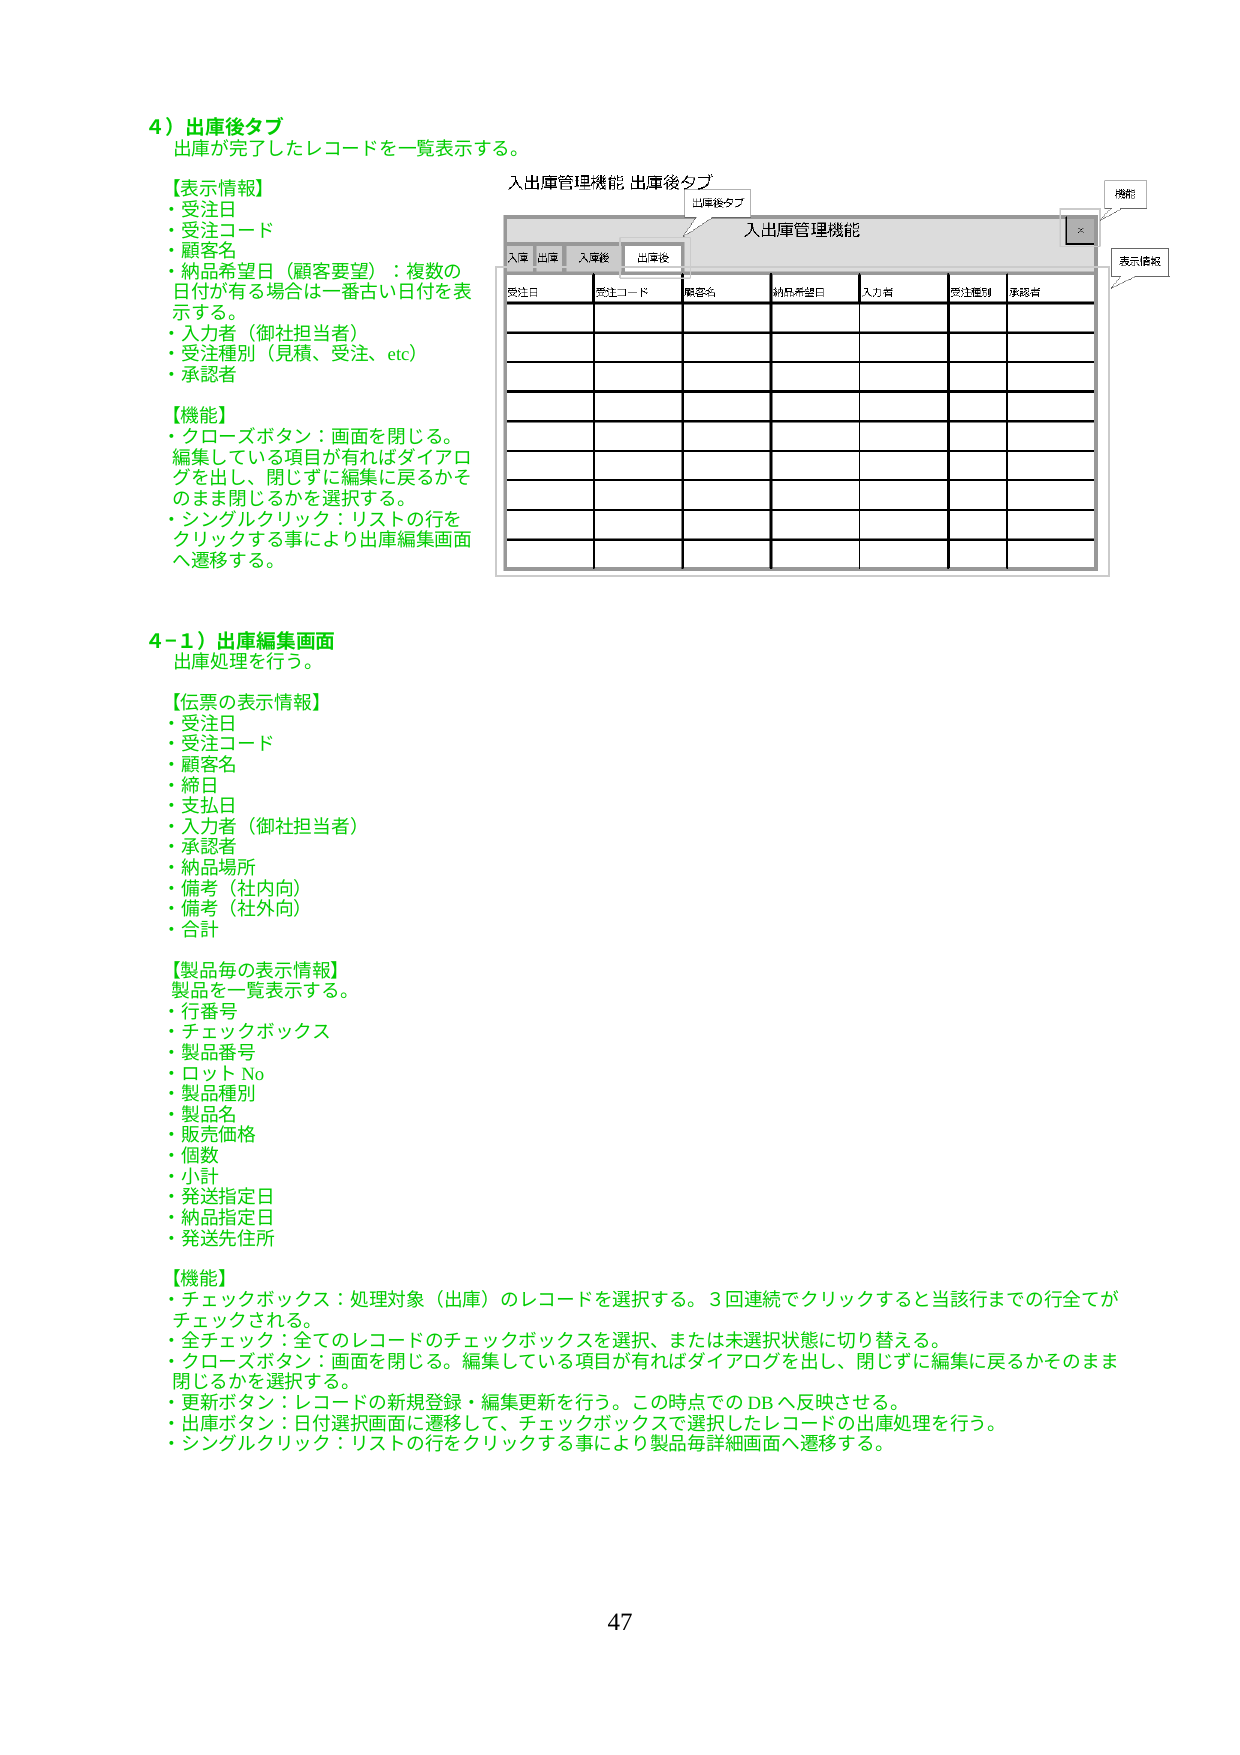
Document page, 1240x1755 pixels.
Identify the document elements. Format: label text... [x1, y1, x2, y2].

text ・シングルクリック：リストの行をクリックする事により出庫編集画面へ遷移する。 [162, 509, 476, 571]
text ・ロットNo [162, 1063, 1121, 1084]
text ・発送先住所 [162, 1228, 1121, 1249]
text ・発送指定日 [162, 1187, 1121, 1208]
text ・受注日 [162, 714, 1121, 734]
text ・受注コード [162, 221, 476, 241]
text ・個数 [162, 1146, 1121, 1167]
text ・小計 [162, 1167, 1121, 1187]
text ・受注コード [162, 734, 1121, 755]
text ・製品種別 [162, 1084, 1121, 1105]
text ・行番号 [163, 1002, 1121, 1022]
text ・クローズボタン：画面を閉じる。編集している項目が有ればダイアログを出し、閉じずに編集に戻るかそのまま閉じるかを選択する。 [162, 427, 476, 509]
text ・販売価格 [162, 1125, 1121, 1146]
text ・製品番号 [162, 1043, 1121, 1063]
text ・備考（社外向） [162, 899, 1121, 920]
text ・受注種別（見積、受注、etc） [162, 344, 476, 365]
text ・顧客名 [162, 241, 476, 262]
text ・合計 [162, 920, 1121, 941]
text ・支払日 [162, 796, 1121, 817]
text ・備考（社内向） [162, 879, 1121, 899]
text ・更新ボタン：レコードの新規登録・編集更新を行う。この時点でのDBへ反映させる。 [162, 1393, 1121, 1414]
text ・承認者 [162, 365, 476, 386]
text ・受注日 [162, 200, 476, 221]
picture [476, 174, 1189, 599]
text ・締日 [162, 776, 1121, 796]
text ・納品指定日 [162, 1208, 1121, 1228]
text ・顧客名 [162, 755, 1121, 776]
text 【機能】 [162, 1269, 1121, 1290]
text 出庫処理を行う。 [162, 653, 1121, 673]
text ・入力者（御社担当者） [162, 324, 476, 344]
text ・承認者 [162, 837, 1121, 858]
text 【表示情報】 [162, 179, 476, 200]
text ・クローズボタン：画面を閉じる。編集している項目が有ればダイアログを出し、閉じずに編集に戻るかそのまま閉じるかを選択する。 [162, 1352, 1121, 1393]
text ４）出庫後タブ [146, 118, 1121, 139]
text ・製品名 [162, 1105, 1121, 1125]
text ・納品希望日（顧客要望）：複数の日付が有る場合は一番古い日付を表示する。 [162, 262, 476, 324]
text ・シングルクリック：リストの行をクリックする事により製品毎詳細画面へ遷移する。 [162, 1434, 1121, 1455]
text 出庫が完了したレコードを一覧表示する。 [162, 139, 1121, 159]
text ・全チェック：全てのレコードのチェックボックスを選択、または未選択状態に切り替える。 [162, 1331, 1121, 1352]
text ・出庫ボタン：日付選択画面に遷移して、チェックボックスで選択したレコードの出庫処理を行う。 [162, 1414, 1121, 1434]
text ・チェックボックス：処理対象（出庫）のレコードを選択する。３回連続でクリックすると当該行までの行全てがチェックされる。 [163, 1290, 1121, 1331]
text 【機能】 [162, 406, 476, 427]
text ４−１）出庫編集画面 [146, 632, 1121, 653]
text ・入力者（御社担当者） [162, 817, 1121, 837]
text 製品を一覧表示する。 [171, 981, 1121, 1002]
text ・納品場所 [162, 858, 1121, 879]
text ・チェックボックス [162, 1022, 1121, 1043]
text 【製品毎の表示情報】 [162, 961, 1121, 981]
text 【伝票の表示情報】 [162, 693, 1121, 714]
